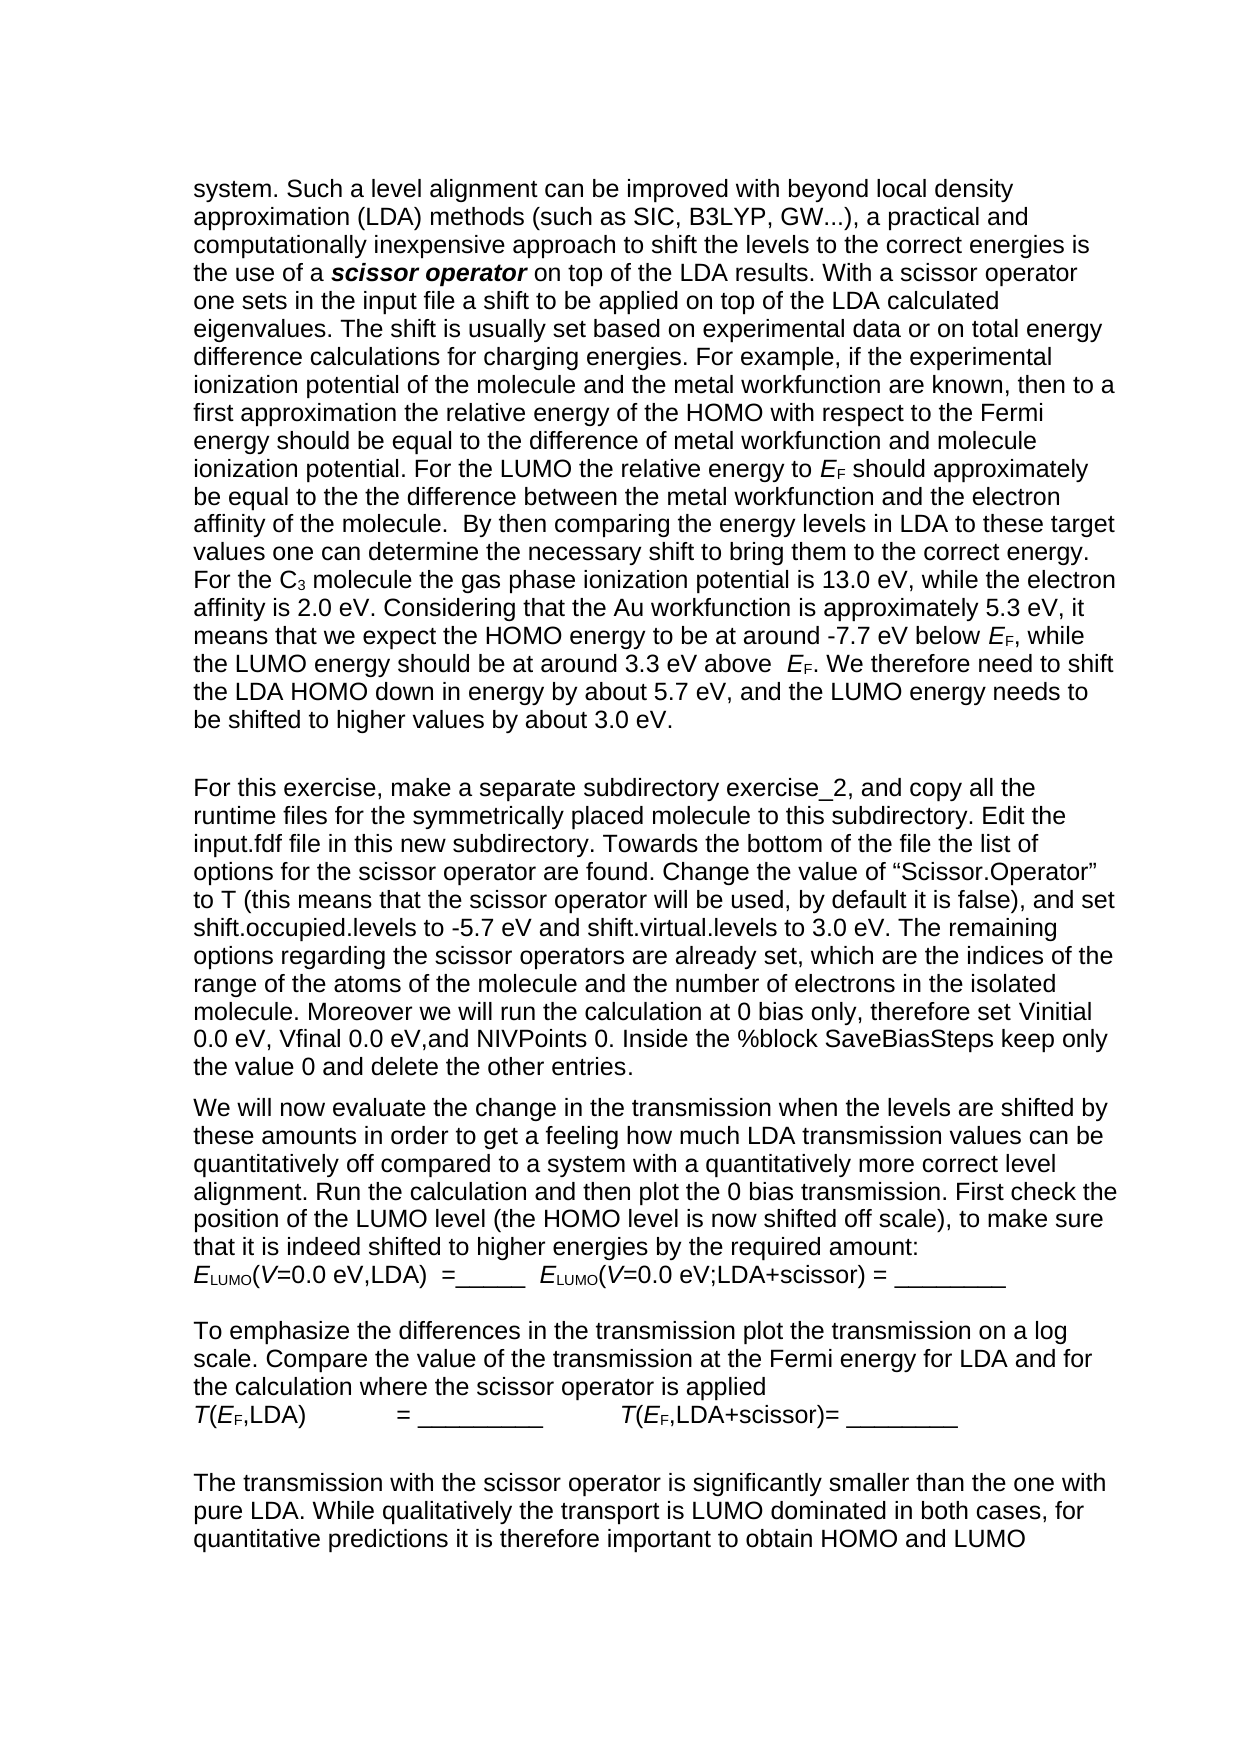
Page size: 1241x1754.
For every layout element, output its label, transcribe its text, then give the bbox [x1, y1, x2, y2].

list We will now evaluate the change in the transmission when the levels are shifted by these amounts in order to get a feeling how much LDA transmission values can be quantitatively off compared to a system with a quantitatively more correct level alignment. Run the calculation and then plot the 0 bias transmission. First check the position of the LUMO level (the HOMO level is now shifted off scale), to make sure that it is indeed shifted to higher energies by the required amount: ELUMO(V=0.0 eV,LDA) =_____ ELUMO(V=0.0 eV;LDA+scissor) = ________ To emphasize the differences in the transmission plot the transmission on a log scale. Compare the value of the transmission at the Fermi energy for LDA and for the calculation where the scissor operator is applied T(EF,LDA) = _________ T(EF,LDA+scissor)= ________ [156, 1094, 1122, 1429]
list system. Such a level alignment can be improved with beyond local density approximation (LDA) methods (such as SIC, B3LYP, GW...), a practical and computationally inexpensive approach to shift the levels to the correct energies is the use of a scissor operator on top of the LDA results. With a scissor operator one sets in the input file a shift to be applied on top of the LDA calculated eigenvalues. The shift is usually set based on experimental data or on total energy difference calculations for charging energies. For example, if the experimental ionization potential of the molecule and the metal workfunction are known, then to a first approximation the relative energy of the HOMO with respect to the Fermi energy should be equal to the difference of metal workfunction and molecule ionization potential. For the LUMO the relative energy to EF should approximately be equal to the the difference between the metal workfunction and the electron affinity of the molecule. By then comparing the energy levels in LDA to these target values one can determine the necessary shift to bring them to the correct energy. For the C3 molecule the gas phase ionization potential is 13.0 eV, while the electron affinity is 2.0 eV. Considering that the Au workfunction is approximately 5.3 eV, it means that we expect the HOMO energy to be at around -7.7 eV below EF, while the LUMO energy should be at around 3.3 eV above EF. We therefore need to shift the LDA HOMO down in energy by about 5.7 eV, and the LUMO energy needs to be shifted to higher values by about 3.0 eV. [156, 175, 1122, 734]
list For this exercise, make a separate subdirectory exercise_2, and copy all the runtime files for the symmetrically placed molecule to this subdirectory. Edit the input.fdf file in this new subdirectory. Towards the bottom of the file the list of options for the scissor operator are found. Change the value of “Scissor.Operator” to T (this means that the scissor operator will be used, by default it is false), and set shift.occupied.levels to -5.7 eV and shift.virtual.levels to 3.0 eV. The remaining options regarding the scissor operators are already set, which are the indices of the range of the atoms of the molecule and the number of electrons in the isolated molecule. Moreover we will run the calculation at 0 bias only, therefore set Vinitial 0.0 eV, Vfinal 0.0 eV,and NIVPoints 0. Inside the %block SaveBiasSteps keep only the value 0 and delete the other entries. [156, 746, 1122, 1081]
list The transmission with the scissor operator is significantly smaller than the one with pure LDA. While qualitatively the transport is LUMO dominated in both cases, for quantitative predictions it is therefore important to obtain HOMO and LUMO [156, 1441, 1122, 1553]
